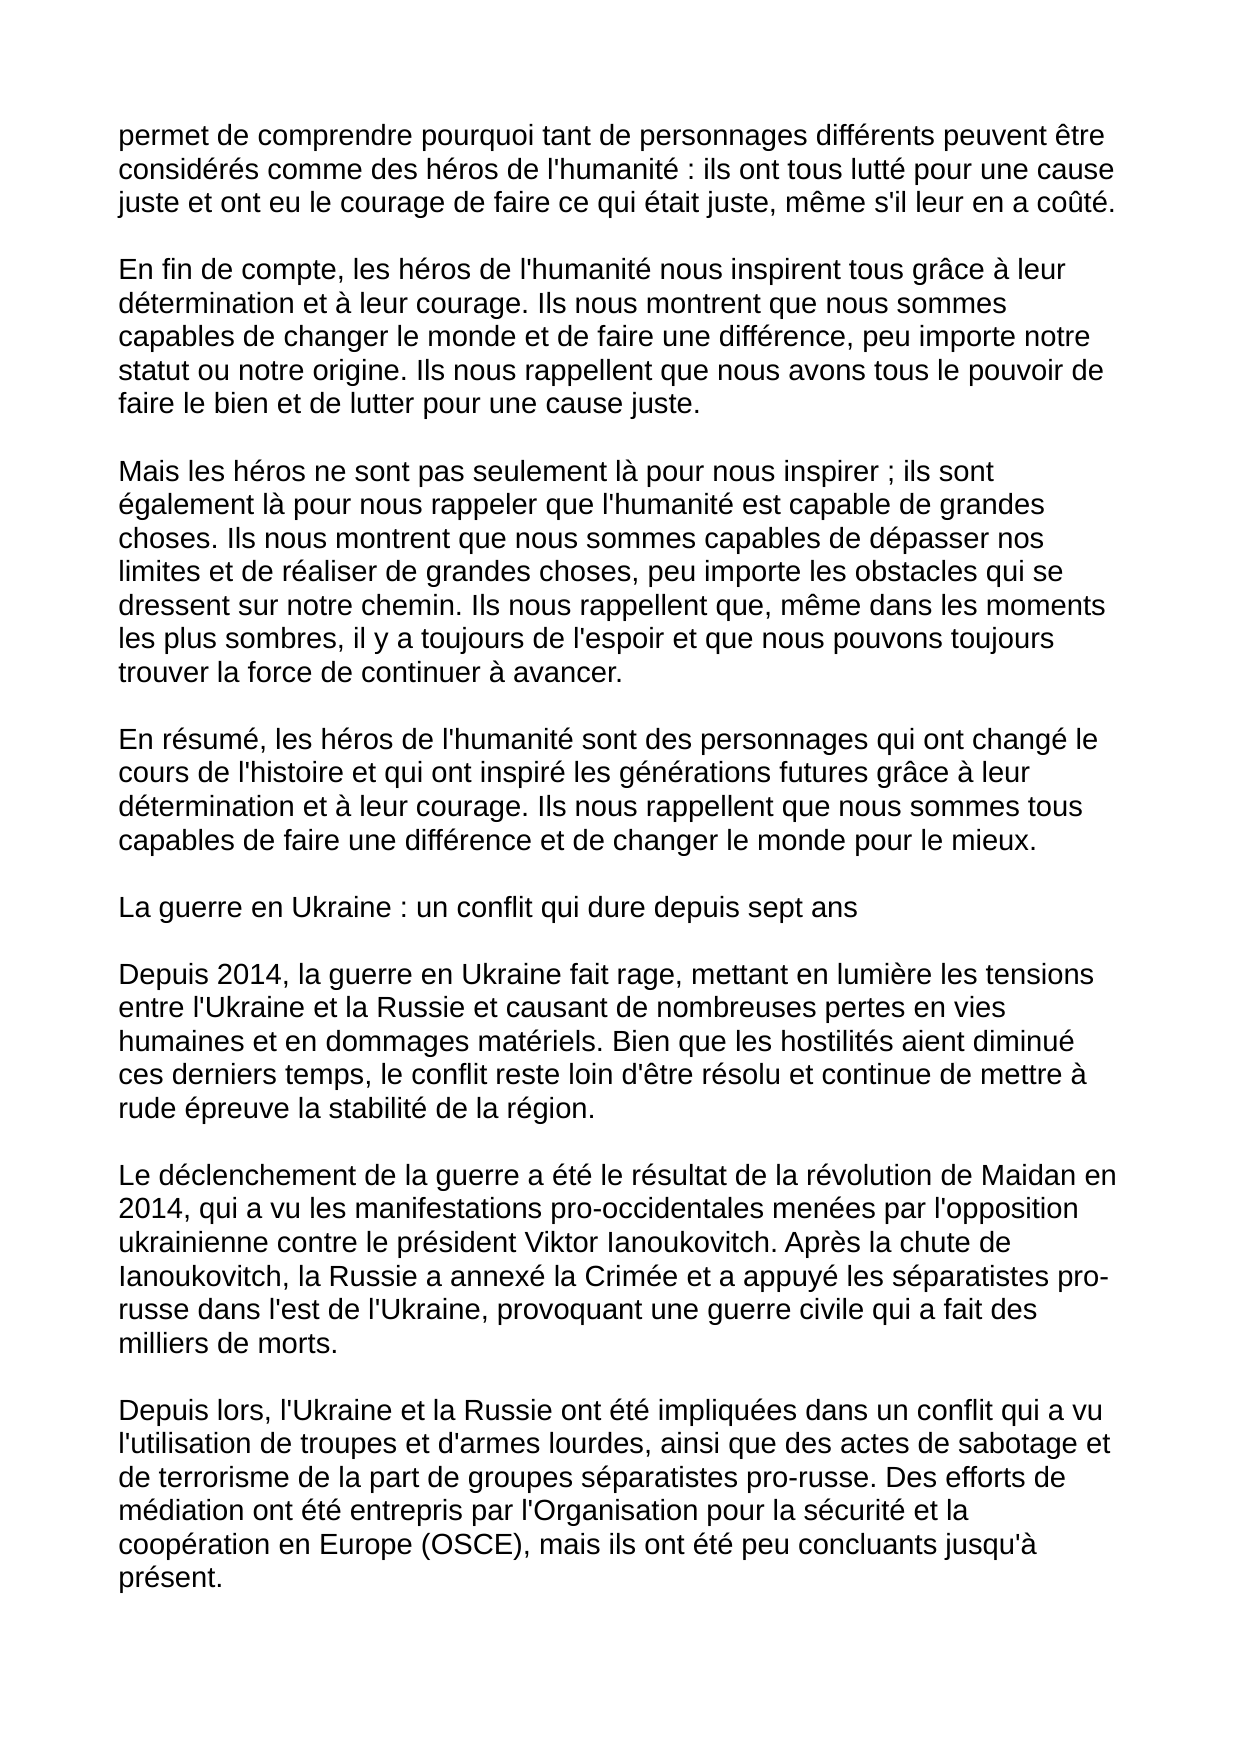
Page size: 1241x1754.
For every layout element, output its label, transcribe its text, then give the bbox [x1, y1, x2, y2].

text Depuis lors, l'Ukraine et la Russie ont été impliquées dans un conflit qui a vu l'utilisation de troupes et d'armes lourdes, ainsi que des actes de sabotage et de terrorisme de la part de groupes séparatistes pro-russe. Des efforts de médiation ont été entrepris par l'Organisation pour la sécurité et la coopération en Europe (OSCE), mais ils ont été peu concluants jusqu'à présent. [118, 1393, 1122, 1594]
text En résumé, les héros de l'humanité sont des personnages qui ont changé le cours de l'histoire et qui ont inspiré les générations futures grâce à leur détermination et à leur courage. Ils nous rappellent que nous sommes tous capables de faire une différence et de changer le monde pour le mieux. [118, 722, 1122, 856]
text En fin de compte, les héros de l'humanité nous inspirent tous grâce à leur détermination et à leur courage. Ils nous montrent que nous sommes capables de changer le monde et de faire une différence, peu importe notre statut ou notre origine. Ils nous rappellent que nous avons tous le pouvoir de faire le bien et de lutter pour une cause juste. [118, 252, 1122, 420]
text Depuis 2014, la guerre en Ukraine fait rage, mettant en lumière les tensions entre l'Ukraine et la Russie et causant de nombreuses pertes en vies humaines et en dommages matériels. Bien que les hostilités aient diminué ces derniers temps, le conflit reste loin d'être résolu et continue de mettre à rude épreuve la stabilité de la région. [118, 957, 1122, 1124]
text permet de comprendre pourquoi tant de personnages différents peuvent être considérés comme des héros de l'humanité : ils ont tous lutté pour une cause juste et ont eu le courage de faire ce qui était juste, même s'il leur en a coûté. [118, 118, 1122, 219]
text La guerre en Ukraine : un conflit qui dure depuis sept ans [118, 889, 1122, 923]
text Mais les héros ne sont pas seulement là pour nous inspirer ; ils sont également là pour nous rappeler que l'humanité est capable de grandes choses. Ils nous montrent que nous sommes capables de dépasser nos limites et de réaliser de grandes choses, peu importe les obstacles qui se dressent sur notre chemin. Ils nous rappellent que, même dans les moments les plus sombres, il y a toujours de l'espoir et que nous pouvons toujours trouver la force de continuer à avancer. [118, 453, 1122, 688]
text Le déclenchement de la guerre a été le résultat de la révolution de Maidan en 2014, qui a vu les manifestations pro-occidentales menées par l'opposition ukrainienne contre le président Viktor Ianoukovitch. Après la chute de Ianoukovitch, la Russie a annexé la Crimée et a appuyé les séparatistes pro-russe dans l'est de l'Ukraine, provoquant une guerre civile qui a fait des milliers de morts. [118, 1158, 1122, 1359]
